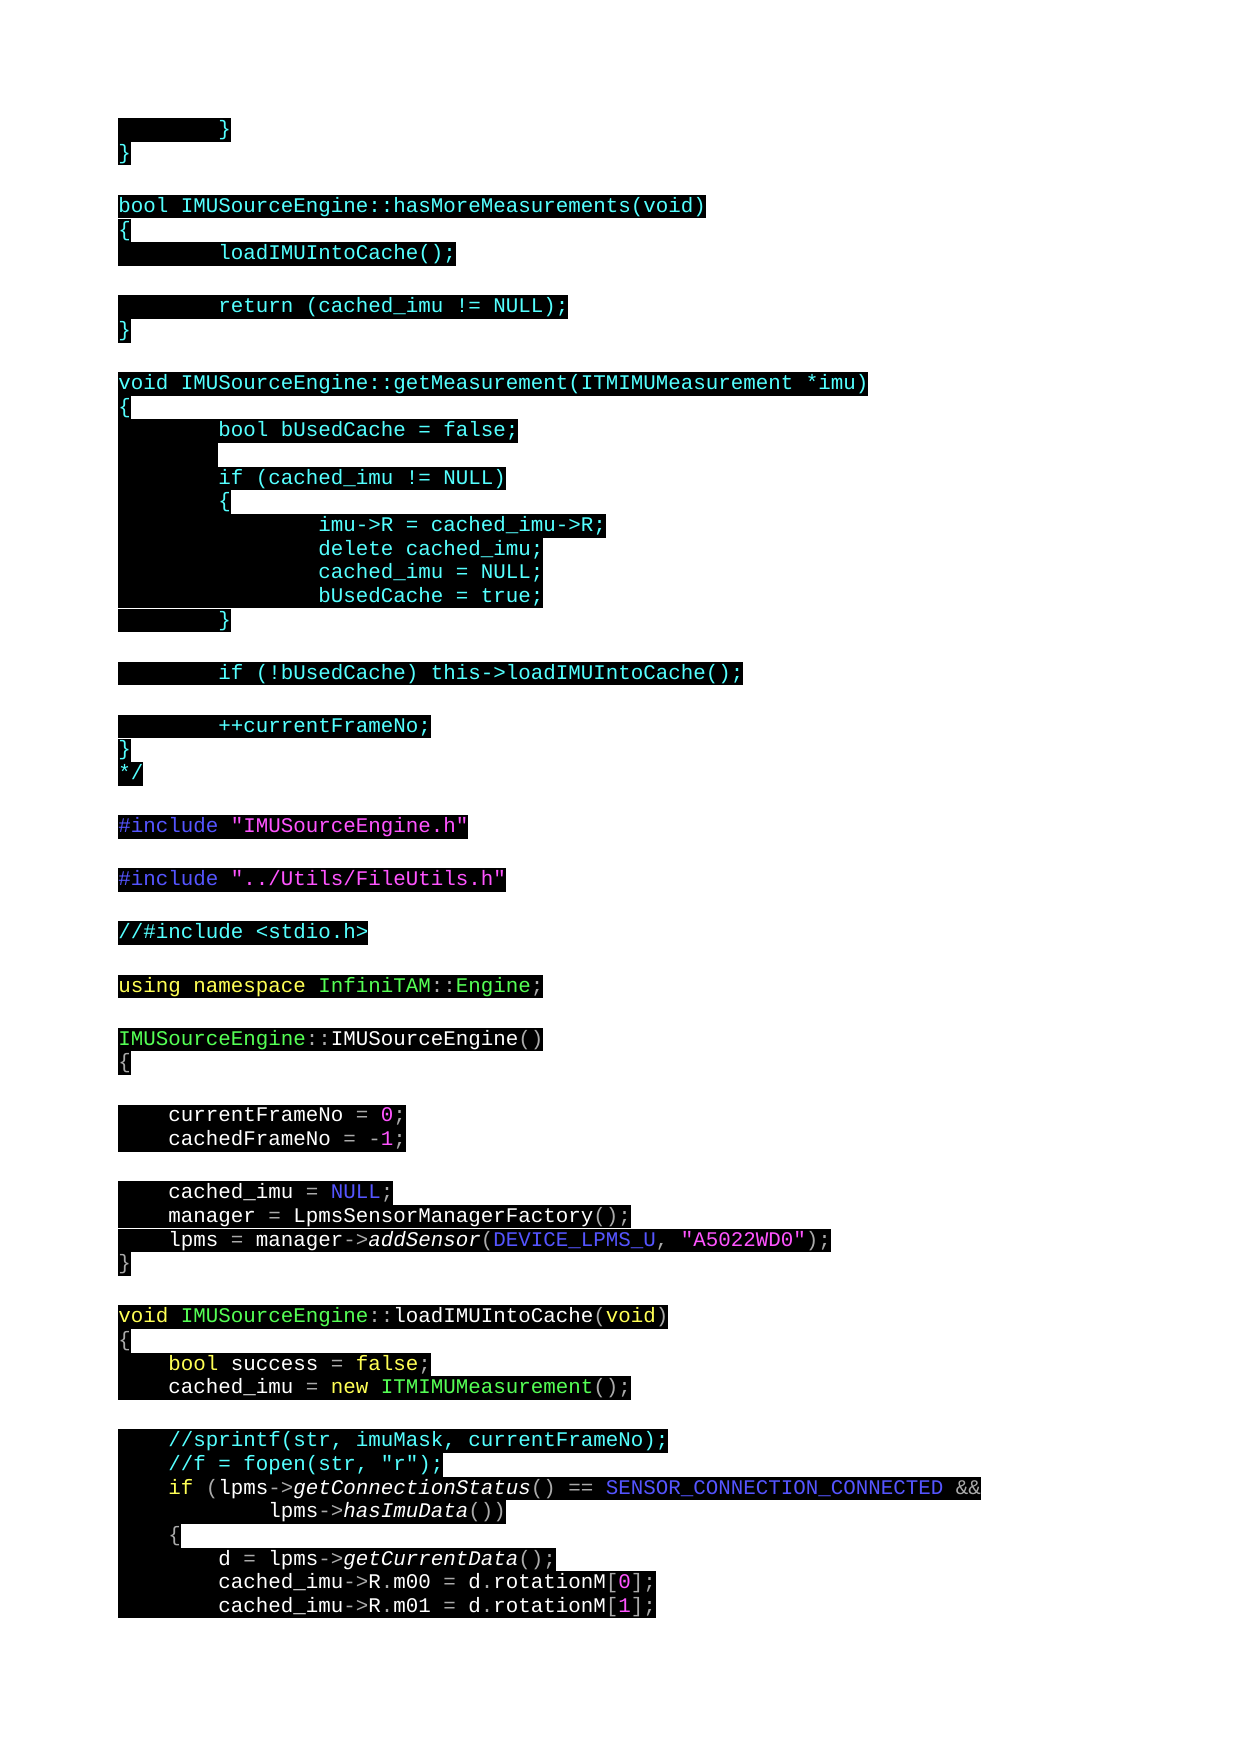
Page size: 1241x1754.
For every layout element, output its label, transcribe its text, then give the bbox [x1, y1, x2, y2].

text } [118, 142, 1122, 165]
text if (cached_imu != NULL) [118, 467, 1122, 490]
text using namespace InfiniTAM::Engine; [118, 974, 1122, 998]
text { [118, 490, 1122, 514]
text #include "../Utils/FileUtils.h" [118, 868, 1122, 892]
text { [118, 1329, 1122, 1353]
text void IMUSourceEngine::getMeasurement(ITMIMUMeasurement *imu) [118, 372, 1122, 396]
text delete cached_imu; [118, 538, 1122, 561]
text loadIMUIntoCache(); [118, 242, 1122, 266]
text IMUSourceEngine::IMUSourceEngine() [118, 1028, 1122, 1051]
text lpms = manager->addSensor(DEVICE_LPMS_U, "A5022WD0"); [118, 1228, 1122, 1252]
text currentFrameNo = 0; [118, 1104, 1122, 1128]
text cached_imu = NULL; [118, 561, 1122, 585]
text */ [118, 762, 1122, 786]
text } [118, 1252, 1122, 1276]
text bUsedCache = true; [118, 585, 1122, 608]
text void IMUSourceEngine::loadIMUIntoCache(void) [118, 1305, 1122, 1329]
text #include "IMUSourceEngine.h" [118, 815, 1122, 839]
text { [118, 1524, 1122, 1548]
text cached_imu->R.m00 = d.rotationM[0]; [118, 1571, 1122, 1595]
text cached_imu = NULL; [118, 1181, 1122, 1205]
text { [118, 1051, 1122, 1075]
text bool success = false; [118, 1353, 1122, 1376]
text cachedFrameNo = -1; [118, 1128, 1122, 1152]
text manager = LpmsSensorManagerFactory(); [118, 1205, 1122, 1228]
text if (lpms->getConnectionStatus() == SENSOR_CONNECTION_CONNECTED && [118, 1477, 1122, 1500]
text if (!bUsedCache) this->loadIMUIntoCache(); [118, 662, 1122, 685]
text } [118, 738, 1122, 762]
text bool IMUSourceEngine::hasMoreMeasurements(void) [118, 195, 1122, 218]
text } [118, 319, 1122, 343]
text imu->R = cached_imu->R; [118, 514, 1122, 538]
text } [118, 118, 1122, 142]
text lpms->hasImuData()) [118, 1500, 1122, 1524]
text d = lpms->getCurrentData(); [118, 1548, 1122, 1571]
text return (cached_imu != NULL); [118, 295, 1122, 319]
text ++currentFrameNo; [118, 715, 1122, 738]
text cached_imu->R.m01 = d.rotationM[1]; [118, 1595, 1122, 1618]
text { [118, 396, 1122, 419]
text //f = fopen(str, "r"); [118, 1453, 1122, 1477]
text } [118, 608, 1122, 632]
text //#include <stdio.h> [118, 921, 1122, 945]
text bool bUsedCache = false; [118, 419, 1122, 443]
text cached_imu = new ITMIMUMeasurement(); [118, 1376, 1122, 1400]
text //sprintf(str, imuMask, currentFrameNo); [118, 1429, 1122, 1453]
text { [118, 218, 1122, 242]
